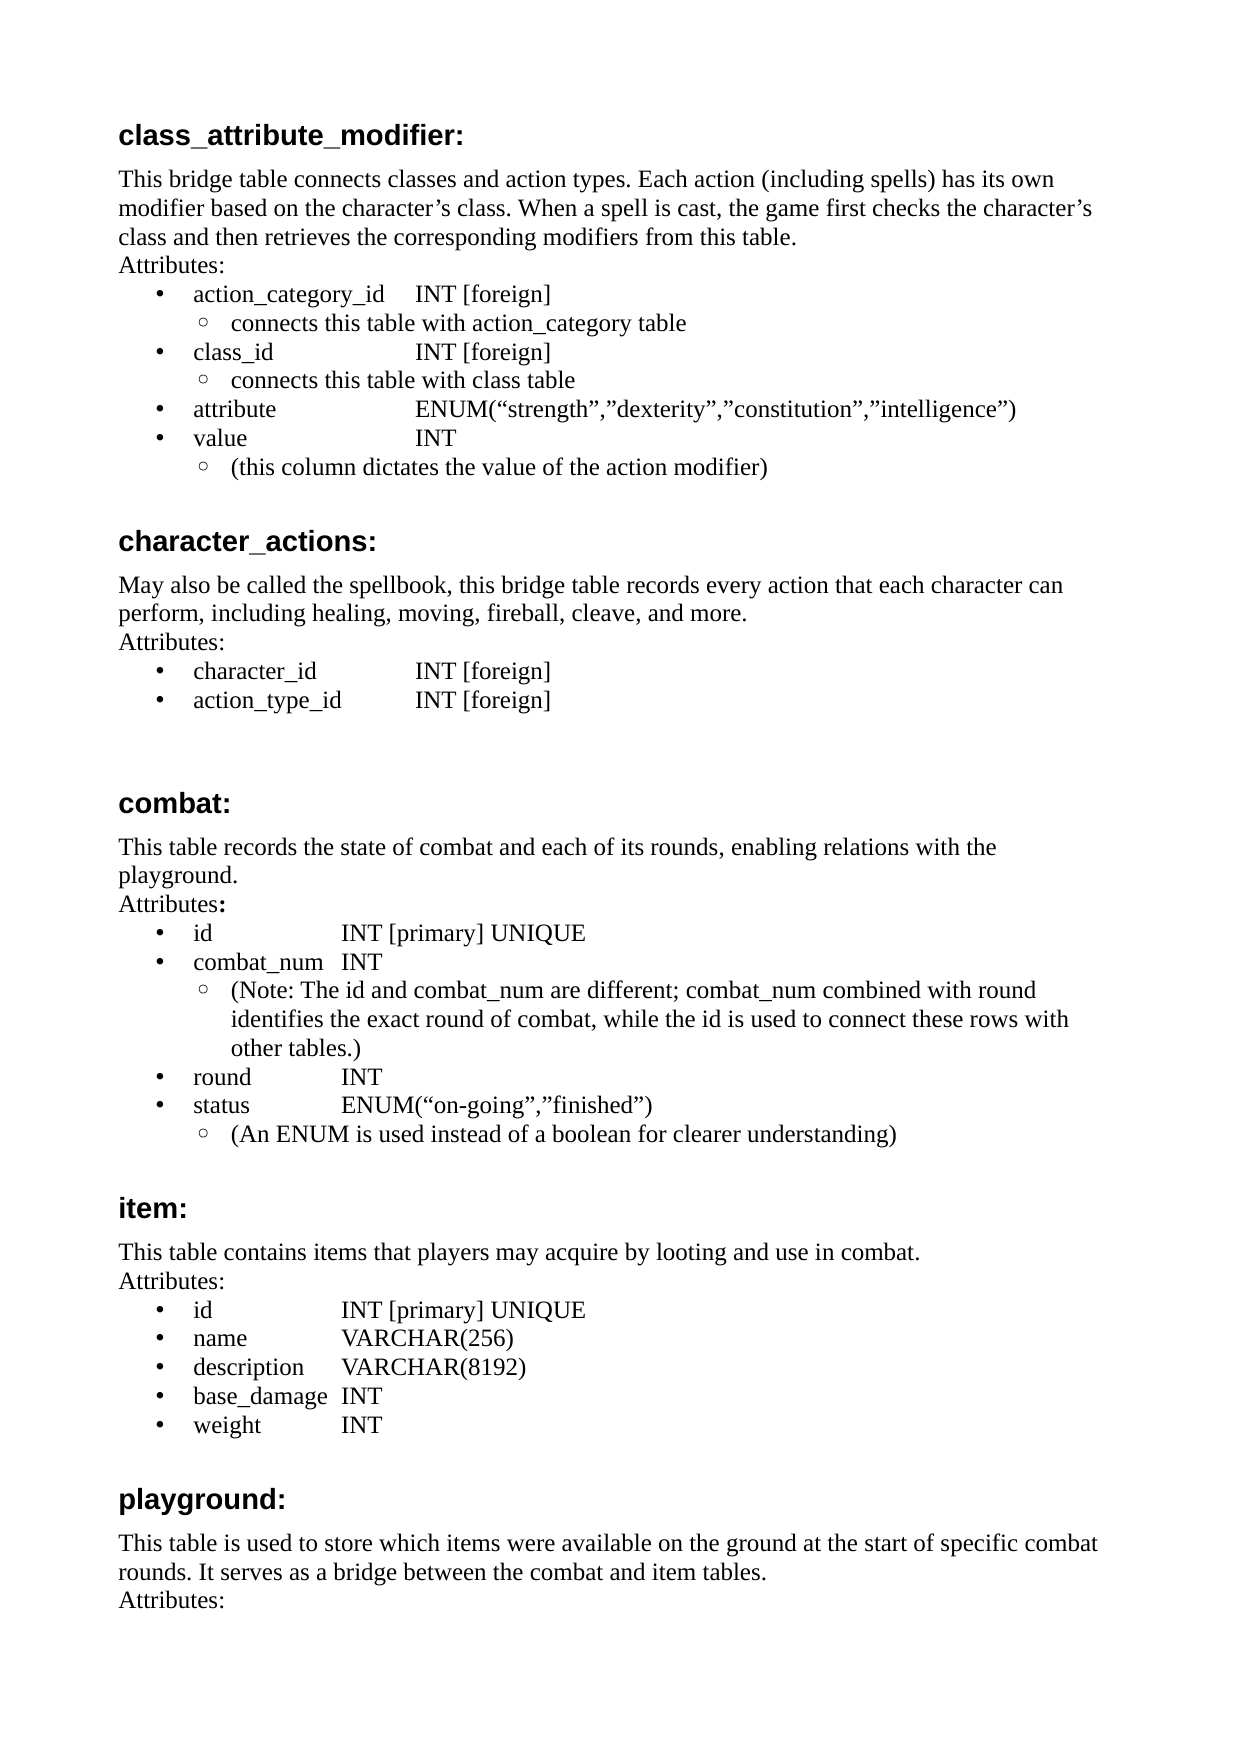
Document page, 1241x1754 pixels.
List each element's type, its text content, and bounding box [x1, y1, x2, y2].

subtitle item: [118, 1191, 1122, 1225]
text Attributes: [118, 627, 1122, 656]
list weight INT [156, 1410, 1122, 1438]
subtitle character_actions: [118, 524, 1122, 557]
list connects this table with action_category table [193, 308, 1122, 337]
list value INT [156, 423, 1122, 452]
text Attributes: [118, 1266, 1122, 1295]
subtitle playground: [118, 1482, 1122, 1515]
list character_id INT [foreign] [156, 656, 1122, 685]
list round INT [156, 1062, 1122, 1090]
text Attributes: [118, 250, 1122, 279]
text This table contains items that players may acquire by looting and use in combat. [118, 1237, 1122, 1266]
list description VARCHAR(8192) [156, 1352, 1122, 1381]
list (Note: The id and combat_num are different; combat_num combined with round identifies the exact round of combat, while the id is used to connect these rows with other tables.) [193, 975, 1122, 1062]
list combat_num INT [156, 947, 1122, 975]
text May also be called the spellbook, this bridge table records every action that each character can perform, including healing, moving, fireball, cleave, and more. [118, 570, 1122, 627]
text Attributes: [118, 889, 1122, 918]
list id INT [primary] UNIQUE [156, 918, 1122, 947]
list connects this table with class table [193, 365, 1122, 394]
list (An ENUM is used instead of a boolean for clearer understanding) [193, 1119, 1122, 1148]
list status ENUM(“on-going”,”finished”) [156, 1090, 1122, 1119]
text This table is used to store which items were available on the ground at the start of specific combat rounds. It serves as a bridge between the combat and item tables. [118, 1528, 1122, 1585]
subtitle class_attribute_modifier: [118, 118, 1122, 152]
list (this column dictates the value of the action modifier) [193, 452, 1122, 480]
list action_category_id INT [foreign] [156, 279, 1122, 308]
list action_type_id INT [foreign] [156, 685, 1122, 713]
list base_damage INT [156, 1381, 1122, 1410]
list id INT [primary] UNIQUE [156, 1295, 1122, 1323]
text This bridge table connects classes and action types. Each action (including spells) has its own modifier based on the character’s class. When a spell is cast, the game first checks the character’s class and then retrieves the corresponding modifiers from this table. [118, 164, 1122, 250]
text Attributes: [118, 1585, 1122, 1614]
list class_id INT [foreign] [156, 337, 1122, 365]
text This table records the state of combat and each of its rounds, enabling relations with the playground. [118, 832, 1122, 889]
subtitle combat: [118, 786, 1122, 819]
list name VARCHAR(256) [156, 1323, 1122, 1352]
list attribute ENUM(“strength”,”dexterity”,”constitution”,”intelligence”) [156, 394, 1122, 423]
